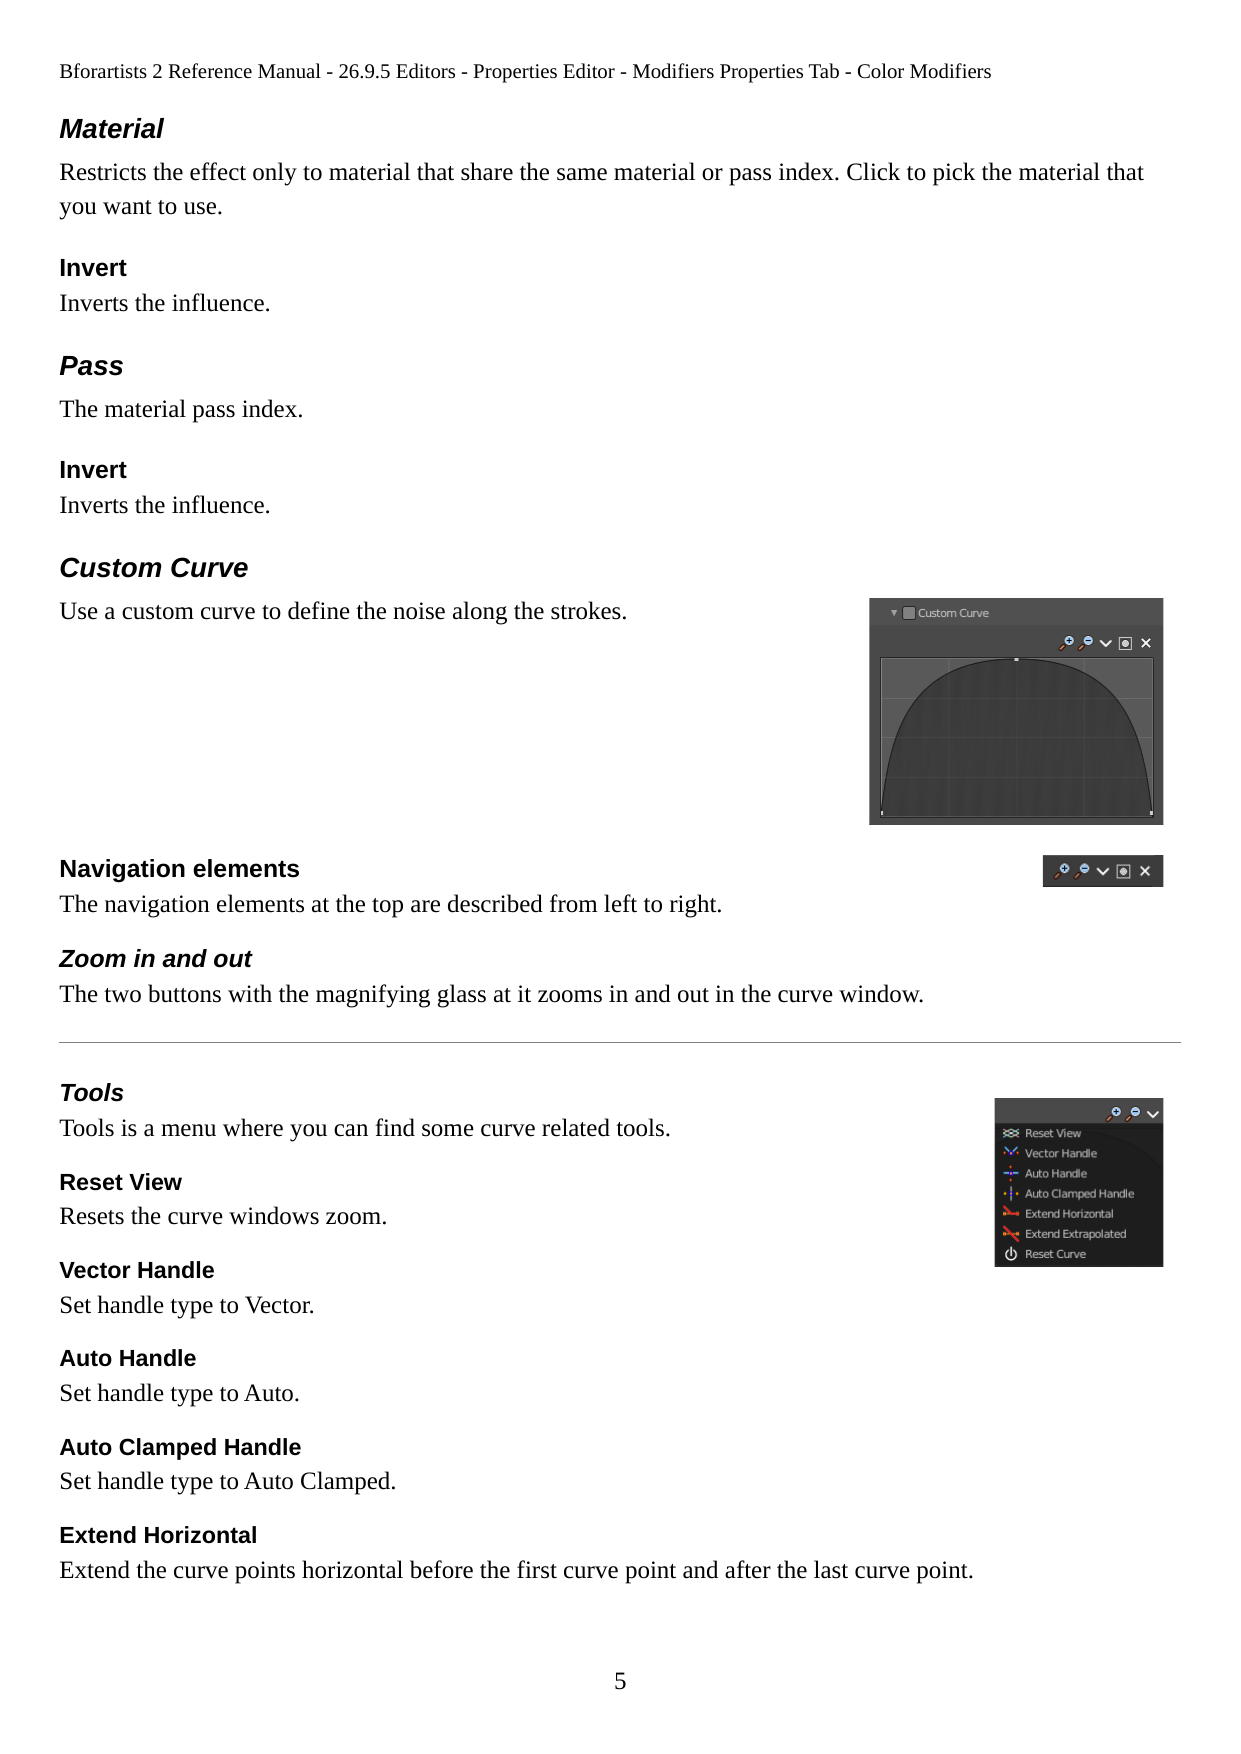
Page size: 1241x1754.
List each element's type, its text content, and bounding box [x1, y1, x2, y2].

text Extend the curve points horizontal before the first curve point and after the last curve point. [59, 1555, 1181, 1583]
subtitle Invert [59, 455, 1181, 484]
subtitle Navigation elements [59, 854, 1181, 882]
subtitle Pass [59, 349, 1181, 381]
picture [994, 1098, 1164, 1267]
text Set handle type to Vector. [59, 1290, 1181, 1318]
text The material pass index. [59, 394, 1181, 422]
subtitle Material [59, 113, 1181, 144]
text Set handle type to Auto. [59, 1378, 1181, 1407]
text Inverts the influence. [59, 490, 1181, 519]
text The navigation elements at the top are described from left to right. [59, 889, 1181, 917]
text Restricts the effect only to material that share the same material or pass index. Click to pick the material that you want to use. [59, 157, 1181, 220]
subtitle Invert [59, 253, 1181, 282]
text Inverts the influence. [59, 288, 1181, 317]
text Resets the curve windows zoom. [59, 1201, 994, 1230]
subtitle Extend Horizontal [59, 1522, 1181, 1548]
subtitle [1164, 1168, 1181, 1195]
subtitle Zoom in and out [59, 944, 1181, 972]
text Use a custom curve to define the noise along the strokes. [59, 596, 1181, 625]
text Tools is a menu where you can find some curve related tools. [59, 1113, 994, 1142]
text The two buttons with the magnifying glass at it zooms in and out in the curve window. [59, 979, 1181, 1007]
subtitle Vector Handle [59, 1257, 1181, 1283]
subtitle Auto Handle [59, 1345, 1181, 1372]
text Set handle type to Auto Clamped. [59, 1466, 1181, 1495]
subtitle Auto Clamped Handle [59, 1433, 1181, 1460]
picture [869, 598, 1164, 825]
picture [1042, 855, 1164, 887]
subtitle Custom Curve [59, 552, 1181, 583]
subtitle Tools [59, 1078, 1181, 1107]
subtitle Reset View [59, 1168, 994, 1195]
